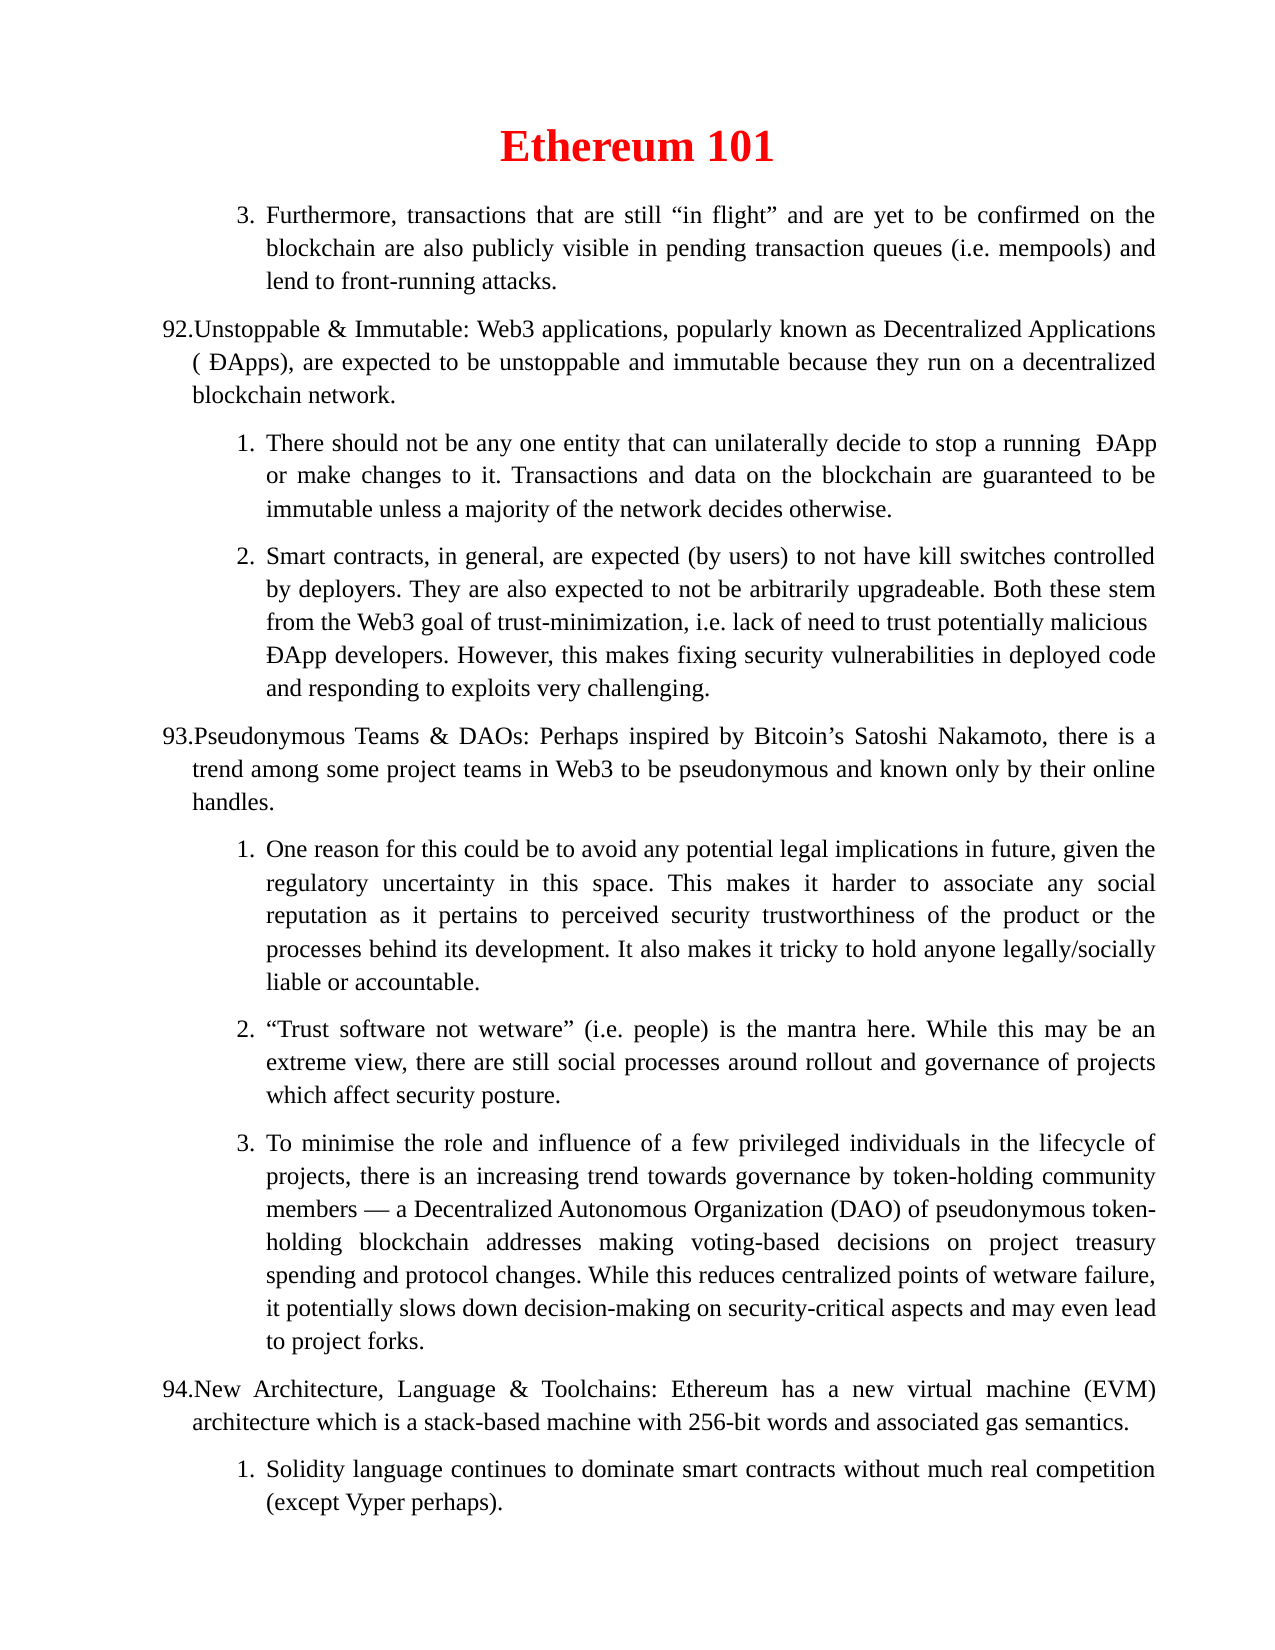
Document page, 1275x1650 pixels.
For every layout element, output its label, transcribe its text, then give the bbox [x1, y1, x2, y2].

list Furthermore, transactions that are still “in flight” and are yet to be confirmed on the blockchain are also publicly visible in pending transaction queues (i.e. mempools) and lend to front-running attacks. [236, 200, 1157, 295]
list Pseudonymous Teams & DAOs: Perhaps inspired by Bitcoin’s Satoshi Nakamoto, there is a trend among some project teams in Web3 to be pseudonymous and known only by their online handles. [162, 721, 1157, 816]
list There should not be any one entity that can unilaterally decide to stop a running ÐApp or make changes to it. Transactions and data on the blockchain are guaranteed to be immutable unless a majority of the network decides otherwise. [236, 428, 1157, 522]
list One reason for this could be to avoid any potential legal implications in future, given the regulatory uncertainty in this space. This makes it harder to associate any social reputation as it pertains to perceived security trustworthiness of the product or the processes behind its development. It also makes it tricky to hold anyone legally/socially liable or accountable. [236, 834, 1157, 995]
list New Architecture, Language & Toolchains: Ethereum has a new virtual machine (EVM) architecture which is a stack-based machine with 256-bit words and associated gas semantics. [162, 1374, 1157, 1435]
list Solidity language continues to dominate smart contracts without much real competition (except Vyper perhaps). [236, 1454, 1157, 1516]
list “Trust software not wetware” (i.e. people) is the mantra here. While this may be an extreme view, there are still social processes around rollout and governance of projects which affect security posture. [236, 1014, 1157, 1109]
list To minimise the role and influence of a few privileged individuals in the lifecycle of projects, there is an increasing trend towards governance by token-holding community members — a Decentralized Autonomous Organization (DAO) of pseudonymous token-holding blockchain addresses making voting-based decisions on project treasury spending and protocol changes. While this reduces centralized points of wetware failure, it potentially slows down decision-making on security-critical aspects and may even lead to project forks. [236, 1128, 1157, 1355]
list Smart contracts, in general, are expected (by users) to not have kill switches controlled by deployers. They are also expected to not be arbitrarily upgradeable. Both these stem from the Web3 goal of trust-minimization, i.e. lack of need to trust potentially malicious ÐApp developers. However, this makes fixing security vulnerabilities in deployed code and responding to exploits very challenging. [236, 541, 1157, 702]
list Unstoppable & Immutable: Web3 applications, popularly known as Decentralized Applications ( ÐApps), are expected to be unstoppable and immutable because they run on a decentralized blockchain network. [162, 314, 1157, 409]
